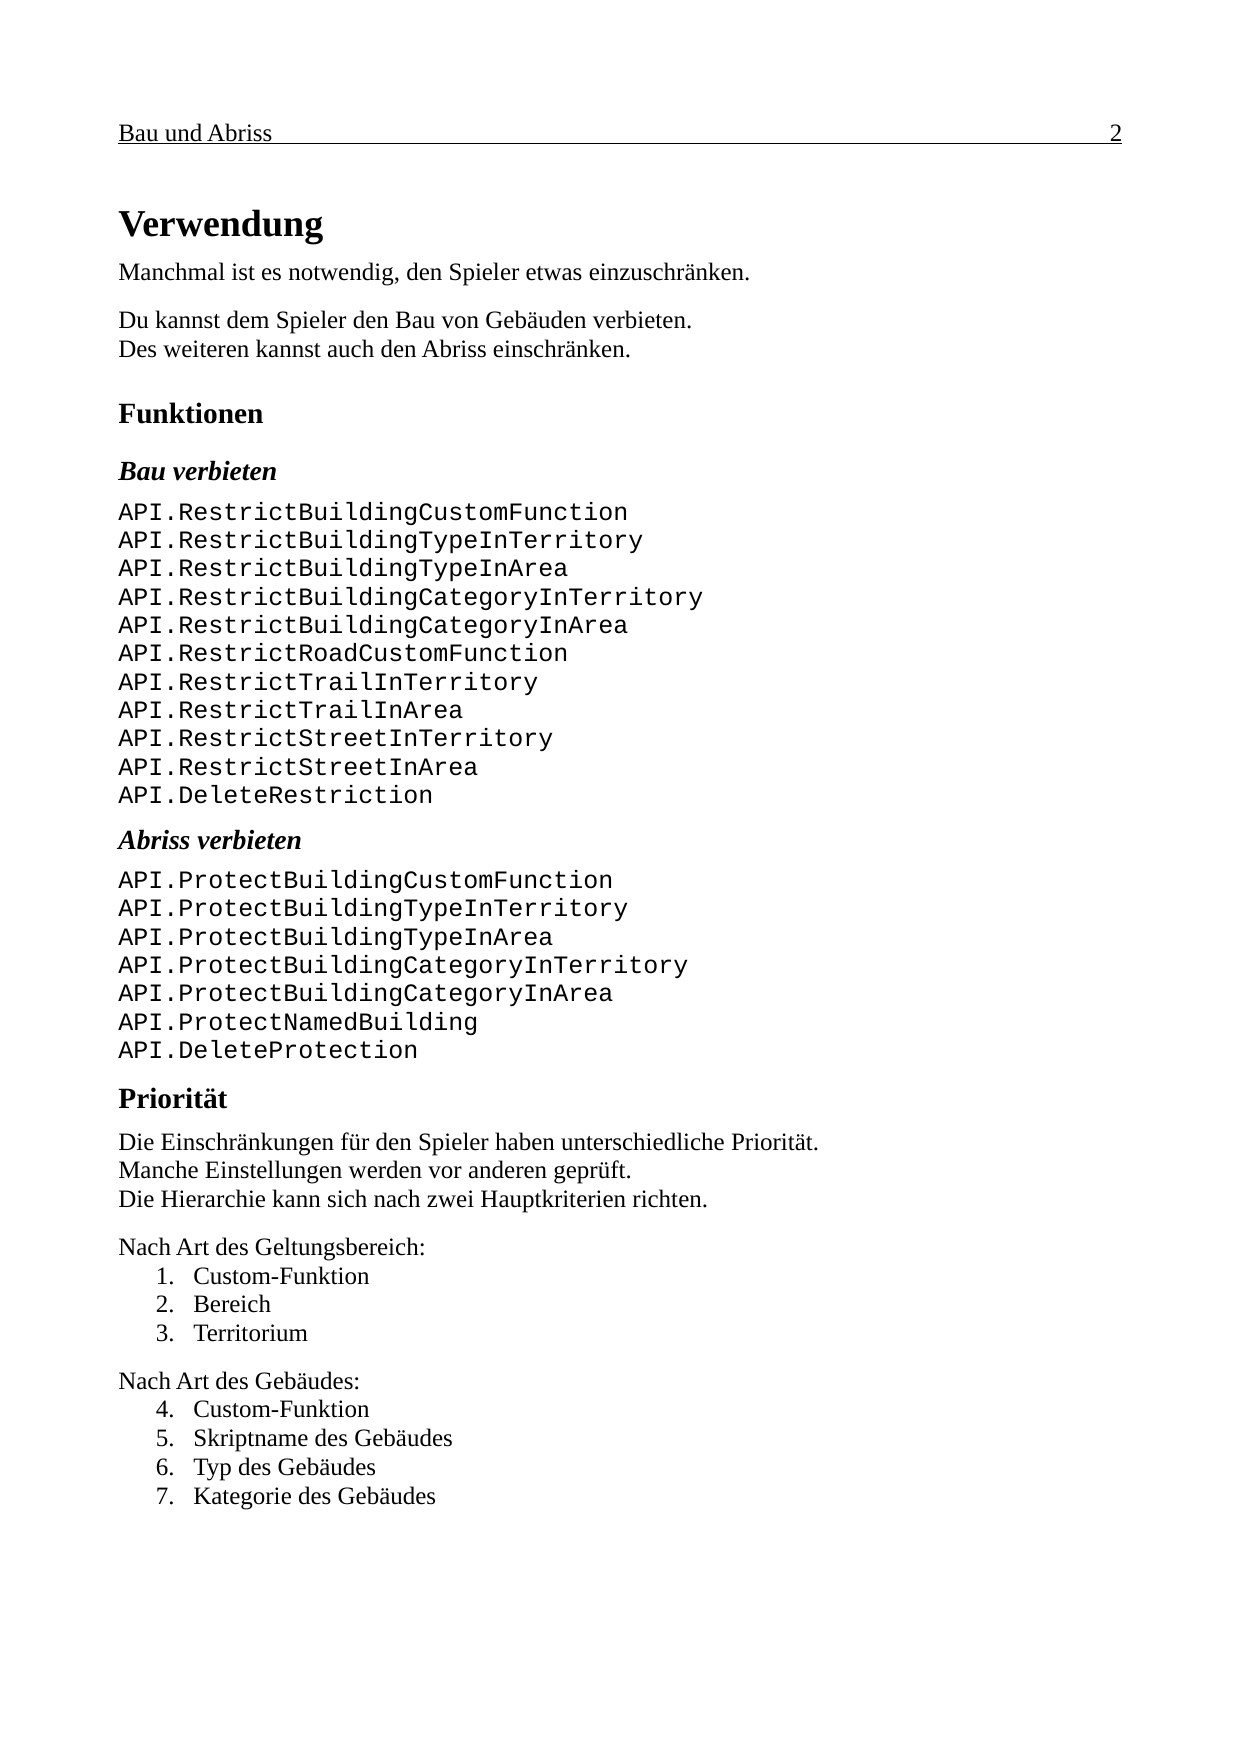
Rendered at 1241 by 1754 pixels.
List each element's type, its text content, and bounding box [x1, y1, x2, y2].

subtitle Priorität [118, 1081, 1122, 1114]
text API.ProtectBuildingCustomFunction [118, 868, 1122, 896]
text API.RestrictBuildingTypeInTerritory [118, 527, 1122, 556]
text API.RestrictBuildingCategoryInArea [118, 612, 1122, 641]
subtitle Abriss verbieten [118, 823, 1122, 855]
subtitle Verwendung [118, 201, 1122, 245]
text API.DeleteProtection [118, 1038, 1122, 1066]
subtitle Bau verbieten [118, 455, 1122, 487]
text API.ProtectBuildingTypeInTerritory [118, 896, 1122, 924]
list Kategorie des Gebäudes [156, 1481, 1122, 1509]
list Typ des Gebäudes [156, 1452, 1122, 1481]
text API.RestrictBuildingCategoryInTerritory [118, 584, 1122, 612]
list Custom-Funktion [156, 1261, 1122, 1289]
text Nach Art des Geltungsbereich: [118, 1232, 1122, 1261]
text Manchmal ist es notwendig, den Spieler etwas einzuschränken. [118, 257, 1122, 286]
list Bereich [156, 1289, 1122, 1318]
text Manche Einstellungen werden vor anderen geprüft. [118, 1156, 1122, 1184]
text API.ProtectBuildingTypeInArea [118, 924, 1122, 953]
list Territorium [156, 1318, 1122, 1347]
text API.RestrictStreetInArea [118, 754, 1122, 782]
text API.ProtectBuildingCategoryInTerritory [118, 953, 1122, 981]
list Custom-Funktion [156, 1394, 1122, 1423]
text API.RestrictRoadCustomFunction [118, 641, 1122, 669]
text API.ProtectNamedBuilding [118, 1009, 1122, 1038]
text API.RestrictTrailInArea [118, 697, 1122, 726]
text Du kannst dem Spieler den Bau von Gebäuden verbieten. [118, 305, 1122, 334]
text API.RestrictBuildingCustomFunction [118, 499, 1122, 527]
text Die Hierarchie kann sich nach zwei Hauptkriterien richten. [118, 1184, 1122, 1213]
text API.RestrictTrailInTerritory [118, 669, 1122, 697]
text Die Einschränkungen für den Spieler haben unterschiedliche Priorität. [118, 1127, 1122, 1156]
text API.RestrictBuildingTypeInArea [118, 556, 1122, 584]
text Nach Art des Gebäudes: [118, 1366, 1122, 1394]
text API.DeleteRestriction [118, 782, 1122, 811]
list Skriptname des Gebäudes [156, 1423, 1122, 1452]
text API.ProtectBuildingCategoryInArea [118, 981, 1122, 1009]
text Des weiteren kannst auch den Abriss einschränken. [118, 334, 1122, 363]
subtitle Funktionen [118, 396, 1122, 430]
text API.RestrictStreetInTerritory [118, 726, 1122, 754]
